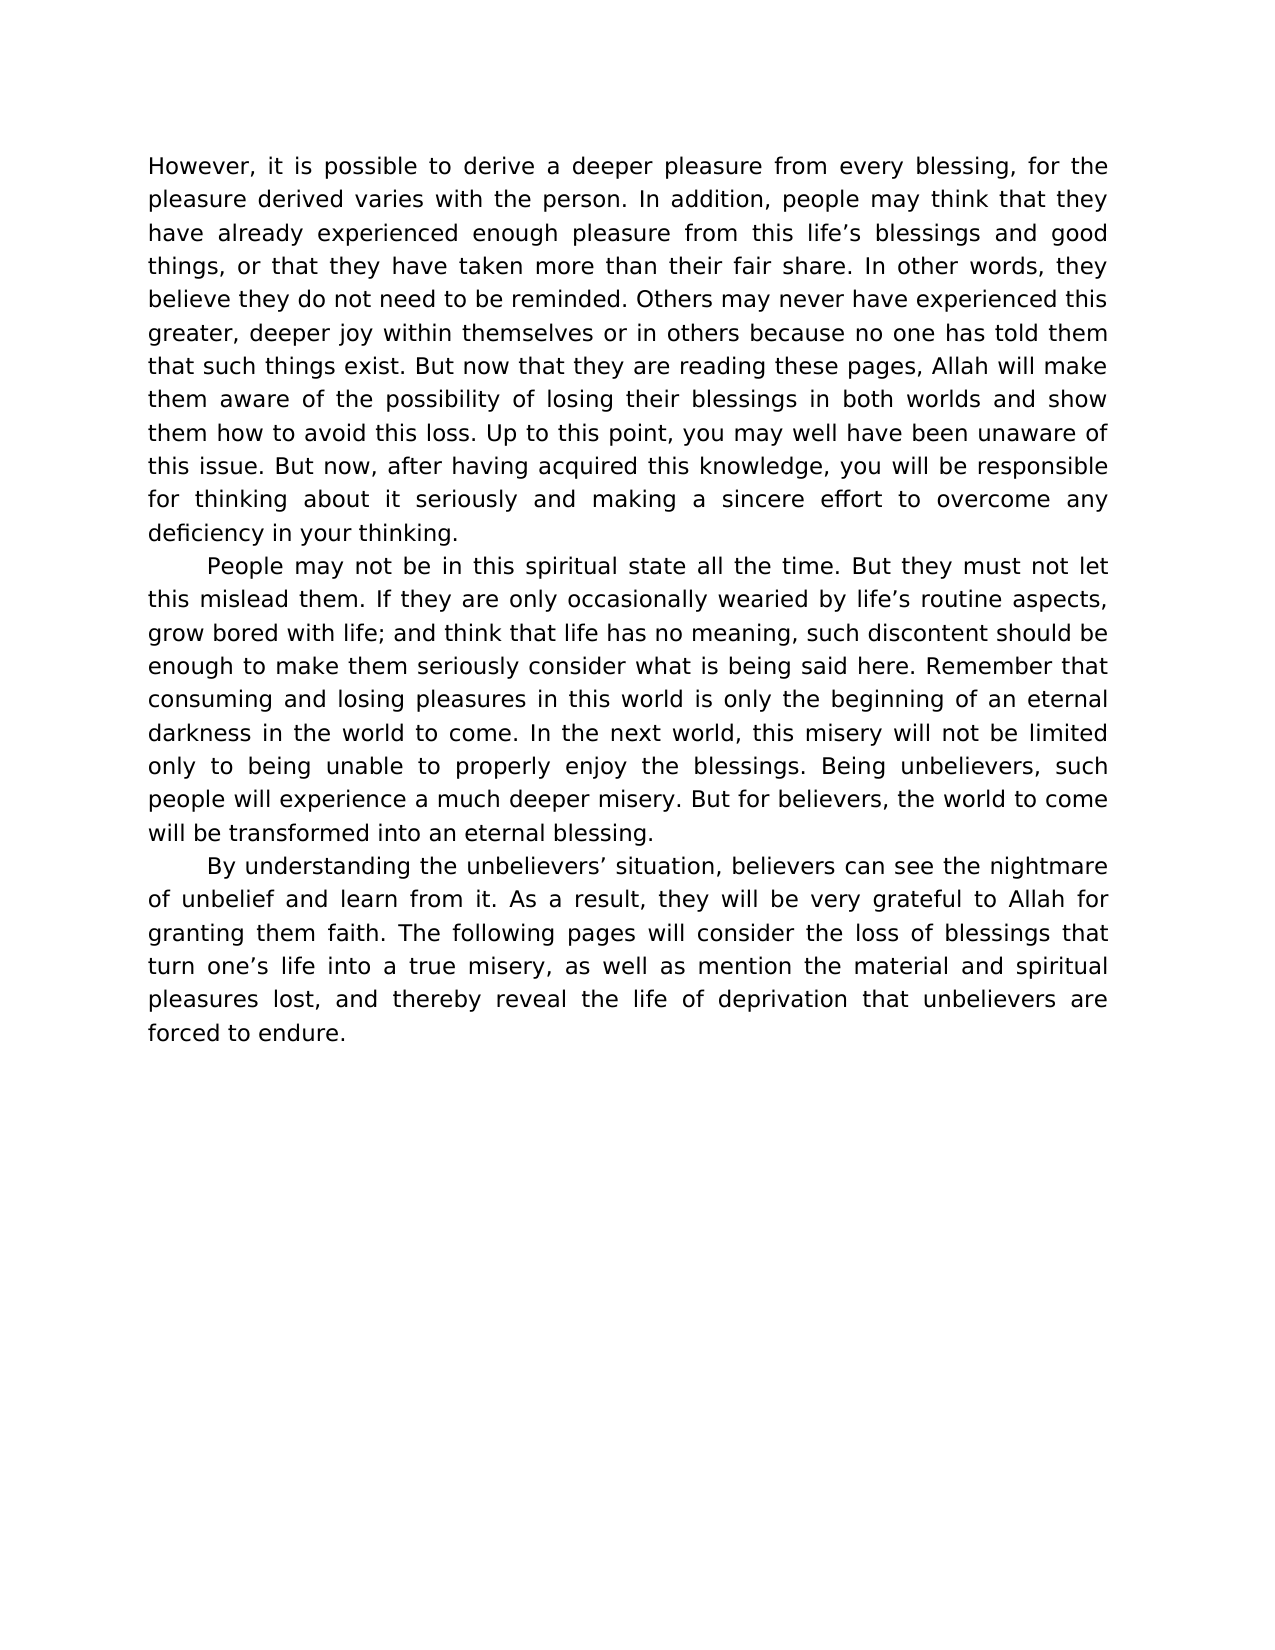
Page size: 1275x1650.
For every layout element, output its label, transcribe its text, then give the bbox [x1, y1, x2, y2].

text However, it is possible to derive a deeper pleasure from every blessing, for the pleasure derived varies with the person. In addition, people may think that they have already experienced enough pleasure from this life’s blessings and good things, or that they have taken more than their fair share. In other words, they believe they do not need to be reminded. Others may never have experienced this greater, deeper joy within themselves or in others because no one has told them that such things exist. But now that they are reading these pages, Allah will make them aware of the possibility of losing their blessings in both worlds and show them how to avoid this loss. Up to this point, you may well have been unaware of this issue. But now, after having acquired this knowledge, you will be responsible for thinking about it seriously and making a sincere effort to overcome any deficiency in your thinking. [148, 148, 1110, 548]
text By understanding the unbelievers’ situation, believers can see the nightmare of unbelief and learn from it. As a result, they will be very grateful to Allah for granting them faith. The following pages will consider the loss of blessings that turn one’s life into a true misery, as well as mention the material and spiritual pleasures lost, and thereby reveal the life of deprivation that unbelievers are forced to endure. [148, 848, 1110, 1048]
text People may not be in this spiritual state all the time. But they must not let this mislead them. If they are only occasionally wearied by life’s routine aspects, grow bored with life; and think that life has no meaning, such discontent should be enough to make them seriously consider what is being said here. Remember that consuming and losing pleasures in this world is only the beginning of an eternal darkness in the world to come. In the next world, this misery will not be limited only to being unable to properly enjoy the blessings. Being unbelievers, such people will experience a much deeper misery. But for believers, the world to come will be transformed into an eternal blessing. [148, 548, 1110, 848]
